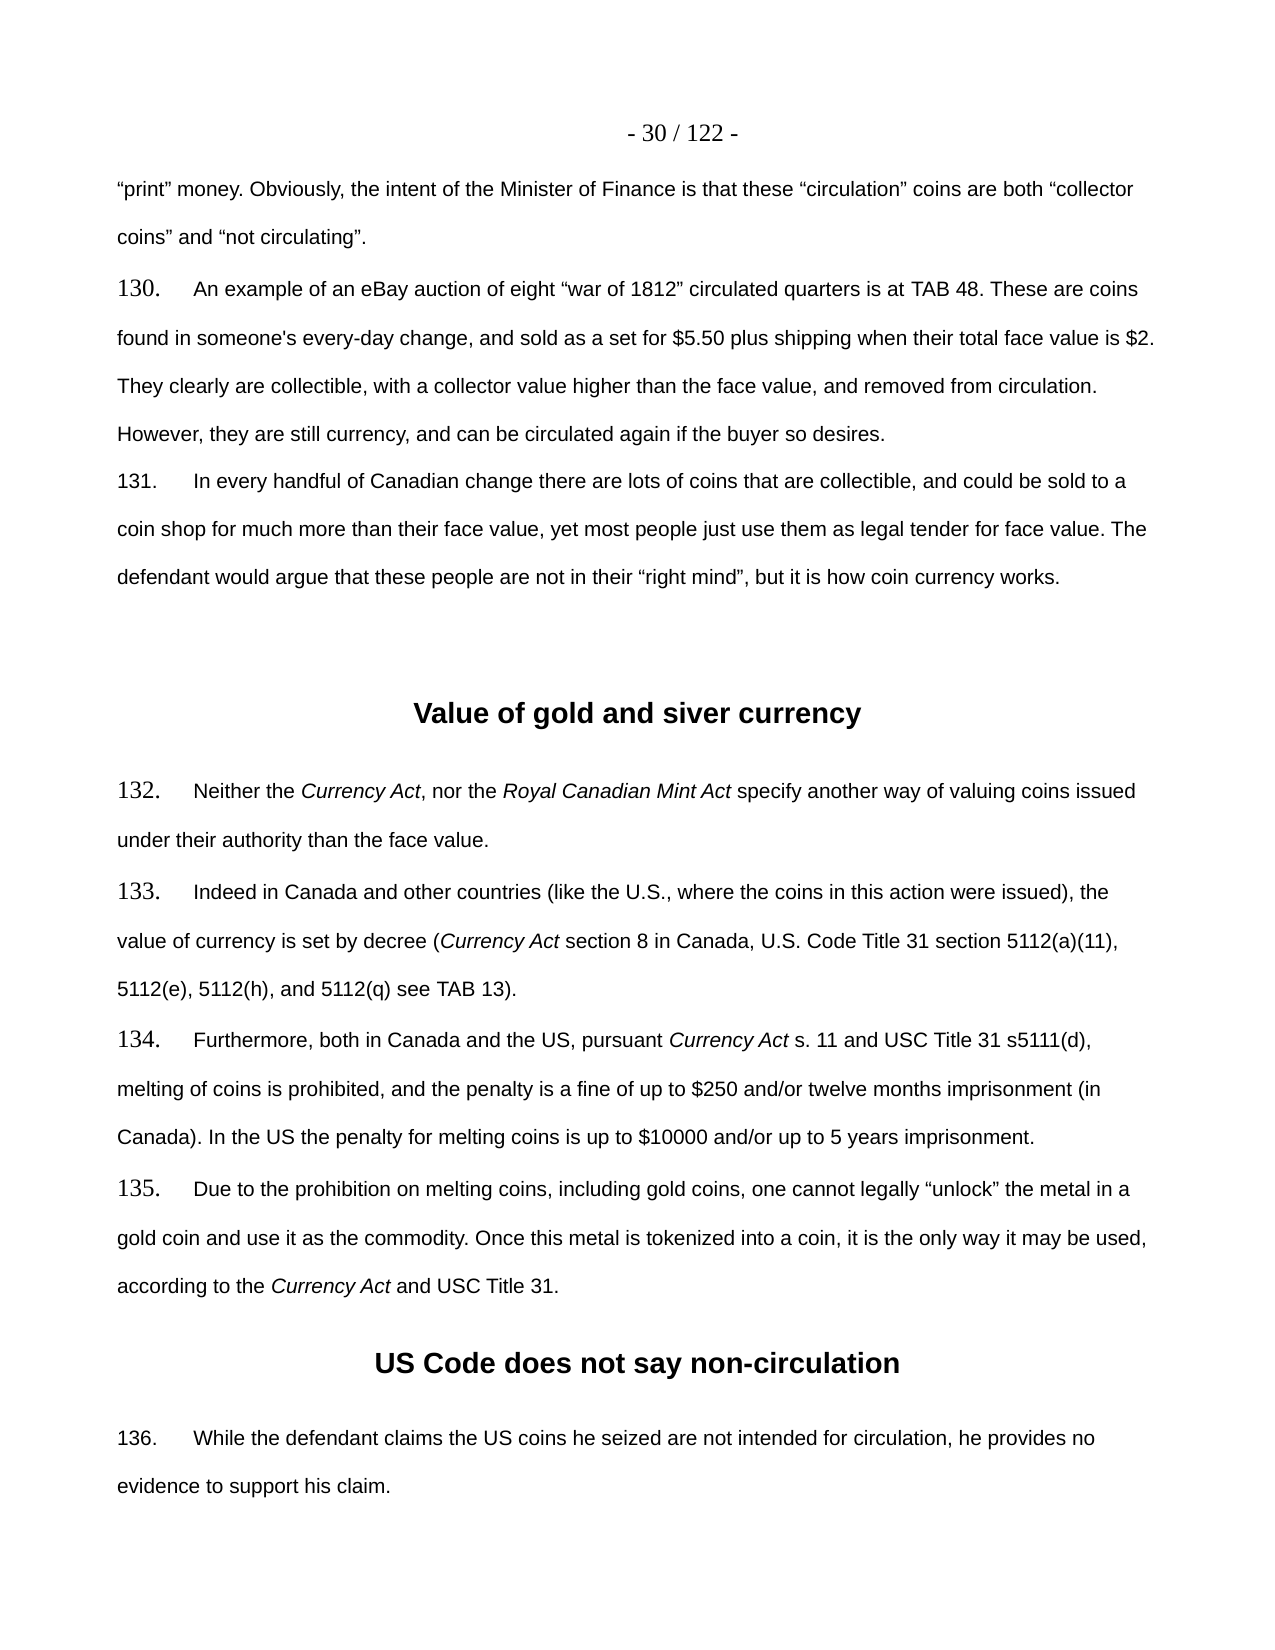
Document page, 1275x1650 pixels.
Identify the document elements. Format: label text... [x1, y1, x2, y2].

subtitle Indeed in Canada and other countries (like the U.S., where the coins in this action were issued), the value of currency is set by decree (Currency Act section 8 in Canada, U.S. Code Title 31 section 5112(a)(11), 5112(e), 5112(h), and 5112(q) see TAB 13). [117, 876, 1157, 1000]
subtitle Furthermore, both in Canada and the US, pursuant Currency Act s. 11 and USC Title 31 s5111(d), melting of coins is prohibited, and the penalty is a fine of up to $250 and/or twelve months imprisonment (in Canada). In the US the penalty for melting coins is up to $10000 and/or up to 5 years imprisonment. [117, 1024, 1157, 1149]
subtitle Neither the Currency Act, nor the Royal Canadian Mint Act specify another way of valuing coins issued under their authority than the face value. [117, 775, 1157, 852]
subtitle While the defendant claims the US coins he seized are not intended for circulation, he provides no evidence to support his claim. [117, 1426, 1157, 1498]
subtitle US Code does not say non-circulation [118, 1346, 1157, 1380]
subtitle Value of gold and siver currency [118, 696, 1157, 729]
subtitle Due to the prohibition on melting coins, including gold coins, one cannot legally “unlock” the metal in a gold coin and use it as the commodity. Once this metal is tokenized into a coin, it is the only way it may be used, according to the Currency Act and USC Title 31. [117, 1173, 1157, 1297]
subtitle An example of an eBay auction of eight “war of 1812” circulated quarters is at TAB 48. These are coins found in someone's every-day change, and sold as a set for $5.50 plus shipping when their total face value is $2. They clearly are collectible, with a collector value higher than the face value, and removed from circulation. However, they are still currency, and can be circulated again if the buyer so desires. [117, 273, 1157, 445]
subtitle In every handful of Canadian change there are lots of coins that are collectible, and could be sold to a coin shop for much more than their face value, yet most people just use them as legal tender for face value. The defendant would argue that these people are not in their “right mind”, but it is how coin currency works. [117, 469, 1157, 589]
subtitle “print” money. Obviously, the intent of the Minister of Finance is that these “circulation” coins are both “collector coins” and “not circulating”. [117, 177, 1157, 249]
